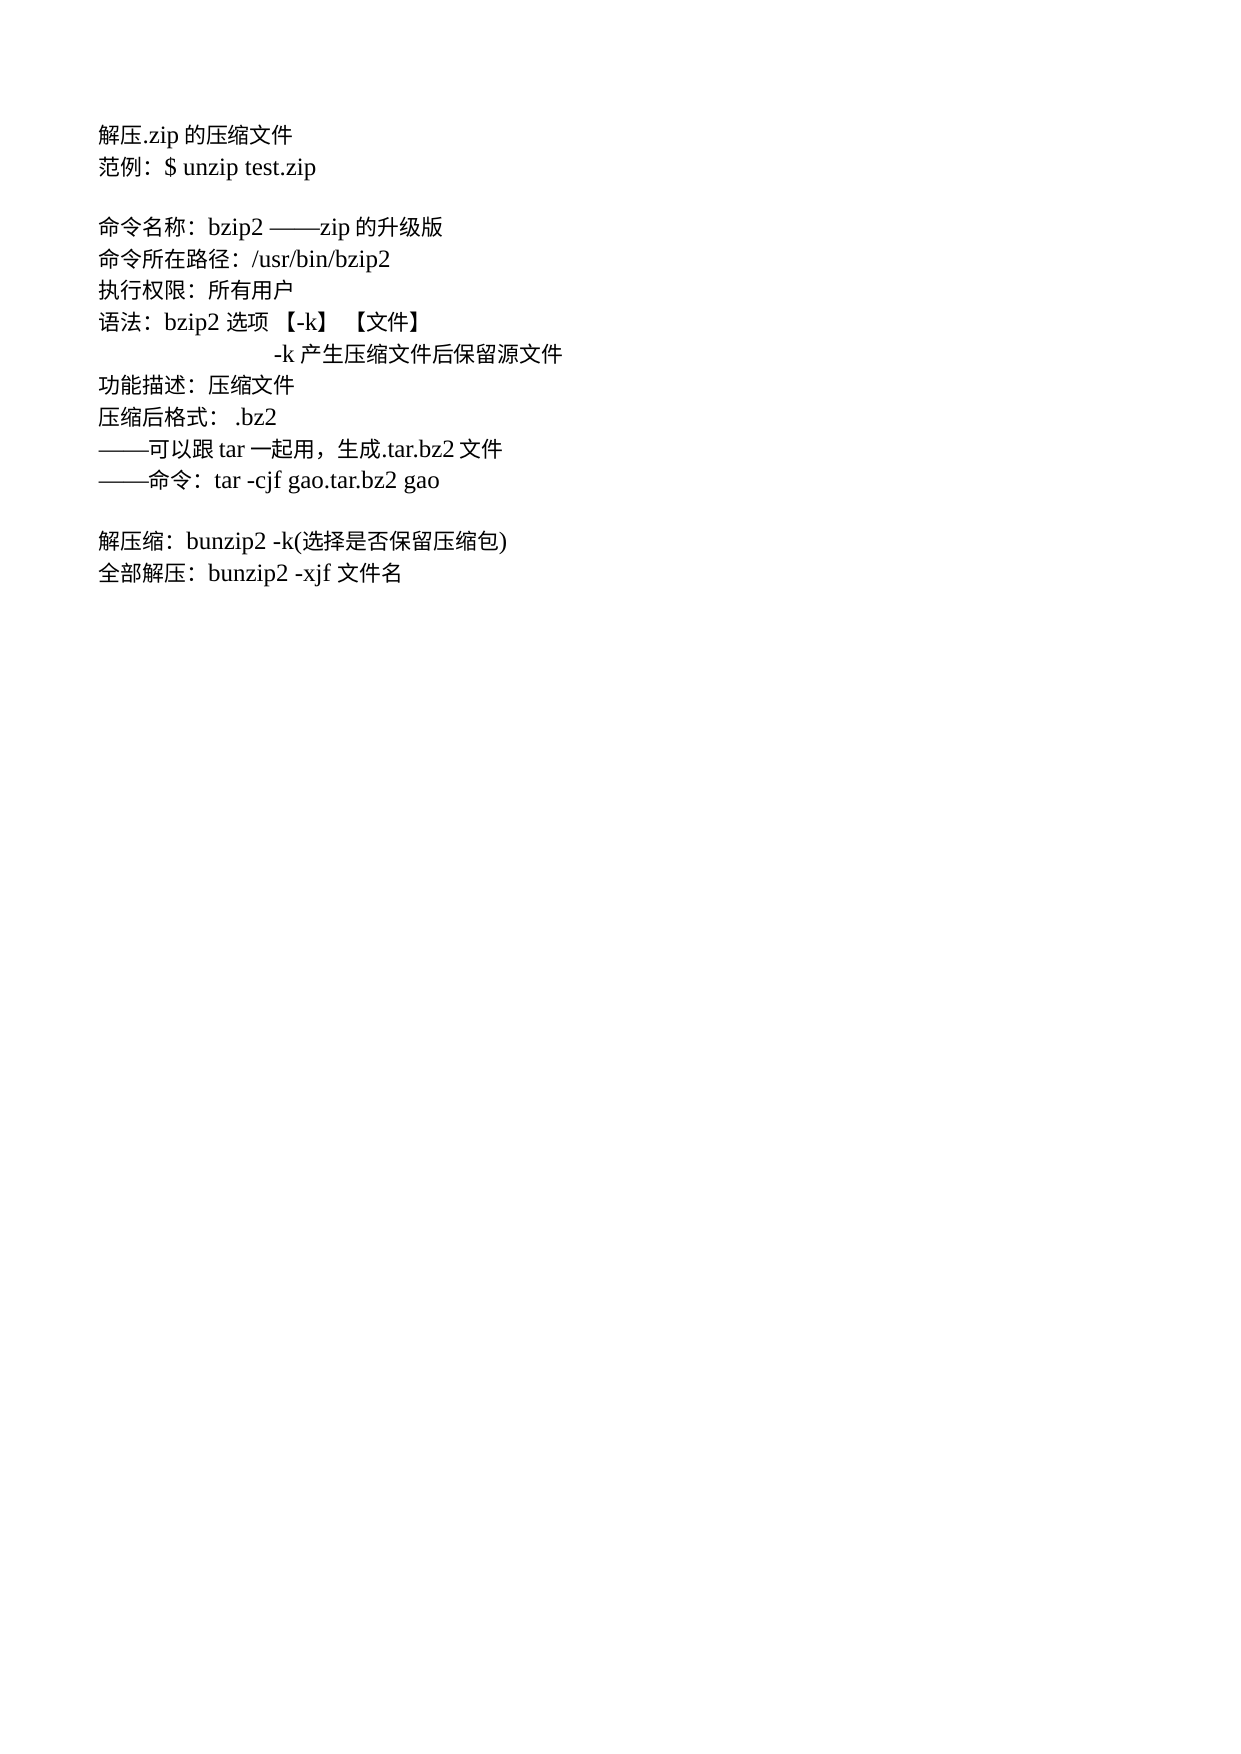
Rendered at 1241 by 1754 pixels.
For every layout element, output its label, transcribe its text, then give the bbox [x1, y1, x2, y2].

text 语法：bzip2 选项 【-k】 【文件】 [98, 305, 1123, 337]
text 全部解压：bunzip2 -xjf 文件名 [98, 556, 1123, 587]
text 范例：$ unzip test.zip [98, 150, 1123, 181]
text 解压缩：bunzip2 -k(选择是否保留压缩包) [98, 524, 1123, 556]
text 解压.zip的压缩文件 [98, 118, 1123, 150]
text ——命令：tar -cjf gao.tar.bz2 gao [98, 463, 1123, 495]
text ——可以跟tar一起用，生成.tar.bz2文件 [98, 432, 1123, 463]
text 命令所在路径：/usr/bin/bzip2 [98, 242, 1123, 273]
text 压缩后格式： .bz2 [98, 400, 1123, 432]
text -k 产生压缩文件后保留源文件 [98, 337, 1123, 368]
text 功能描述：压缩文件 [98, 368, 1123, 400]
text 执行权限：所有用户 [98, 273, 1123, 305]
text 命令名称：bzip2 ——zip的升级版 [98, 210, 1123, 242]
